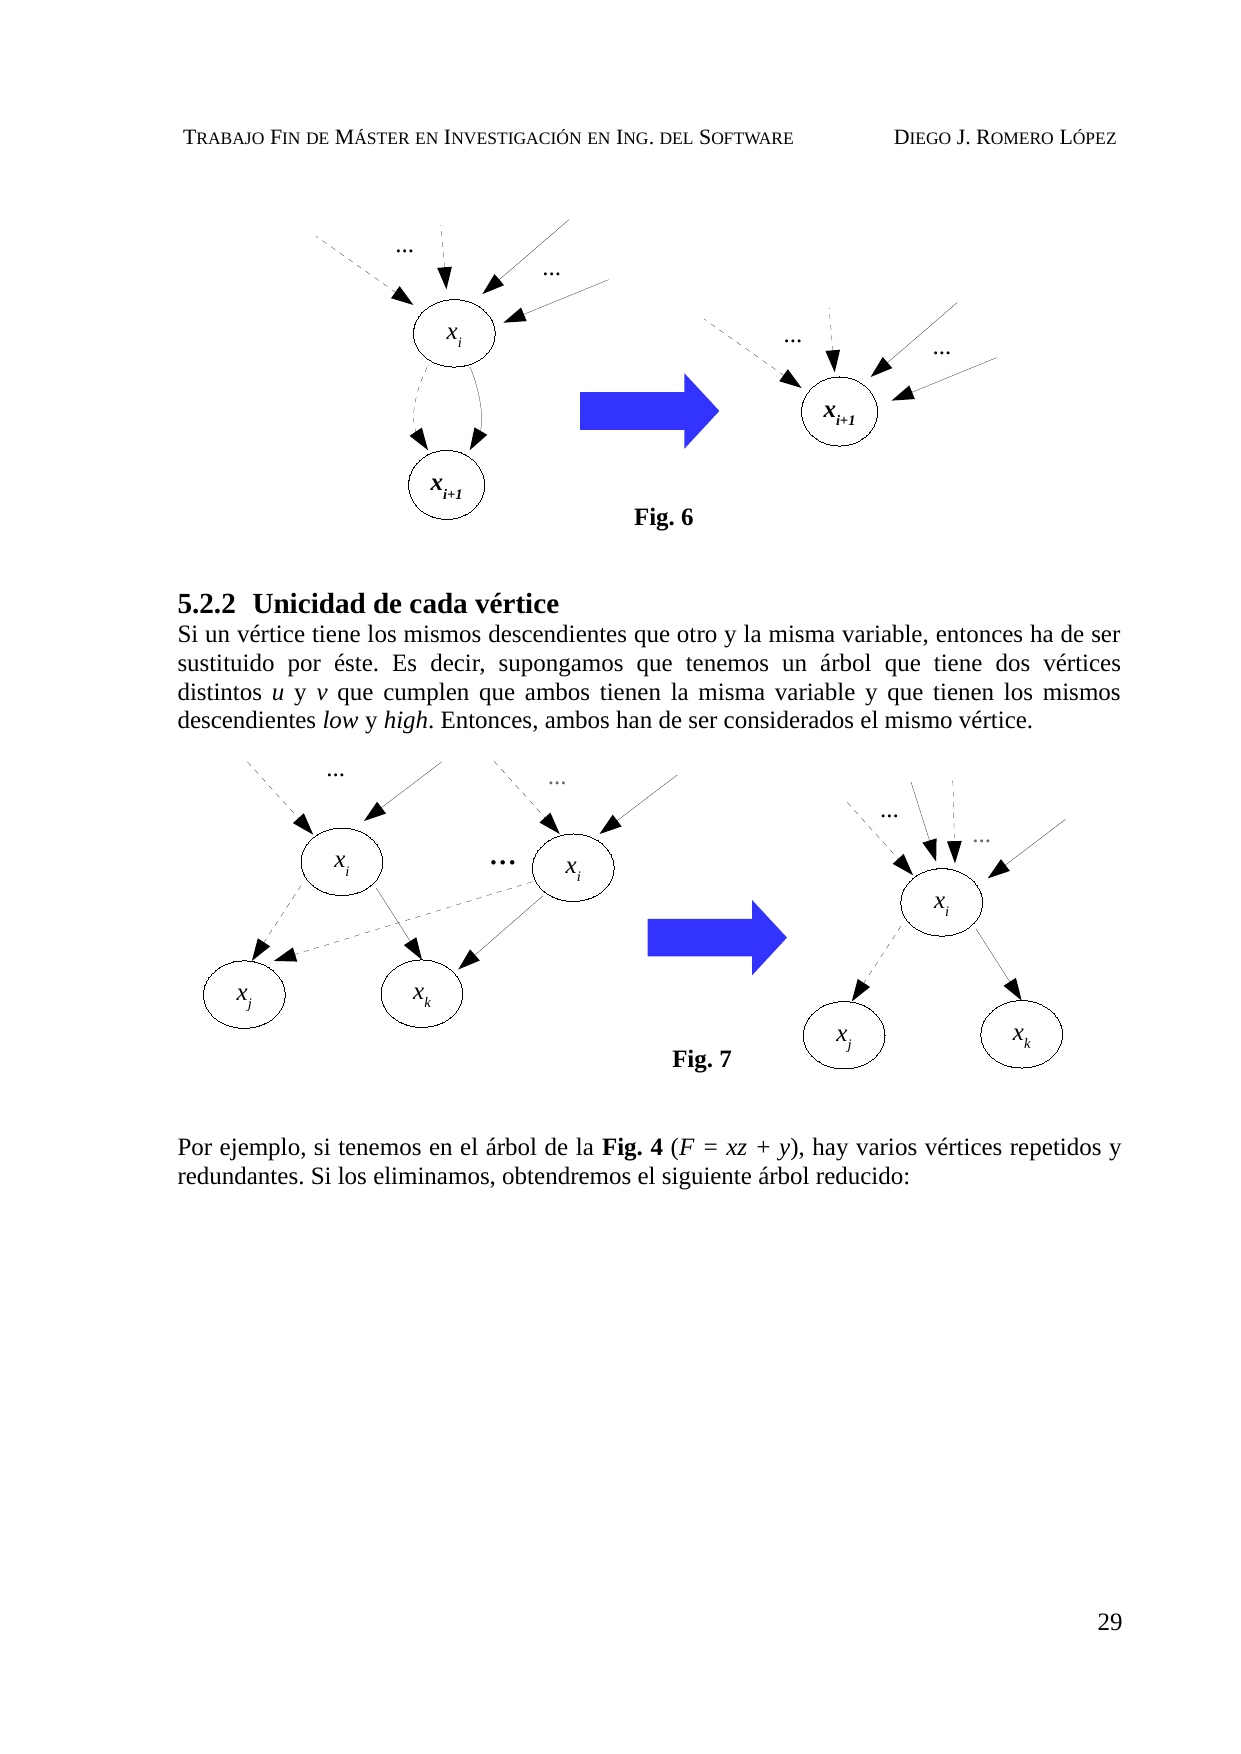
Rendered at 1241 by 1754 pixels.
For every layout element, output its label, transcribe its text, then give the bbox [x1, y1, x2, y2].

subtitle Unicidad de cada vértice [177, 586, 1122, 619]
text Por ejemplo, si tenemos en el árbol de la Fig. 4 (F = xz + y), hay varios vértices repetidos y redundantes. Si los eliminamos, obtendremos el siguiente árbol reducido: [177, 747, 1122, 1189]
text Si un vértice tiene los mismos descendientes que otro y la misma variable, entonces ha de ser sustituido por éste. Es decir, supongamos que tenemos un árbol que tiene dos vértices distintos u y v que cumplen que ambos tienen la misma variable y que tienen los mismos descendientes low y high. Entonces, ambos han de ser considerados el mismo vértice. [177, 619, 1122, 734]
